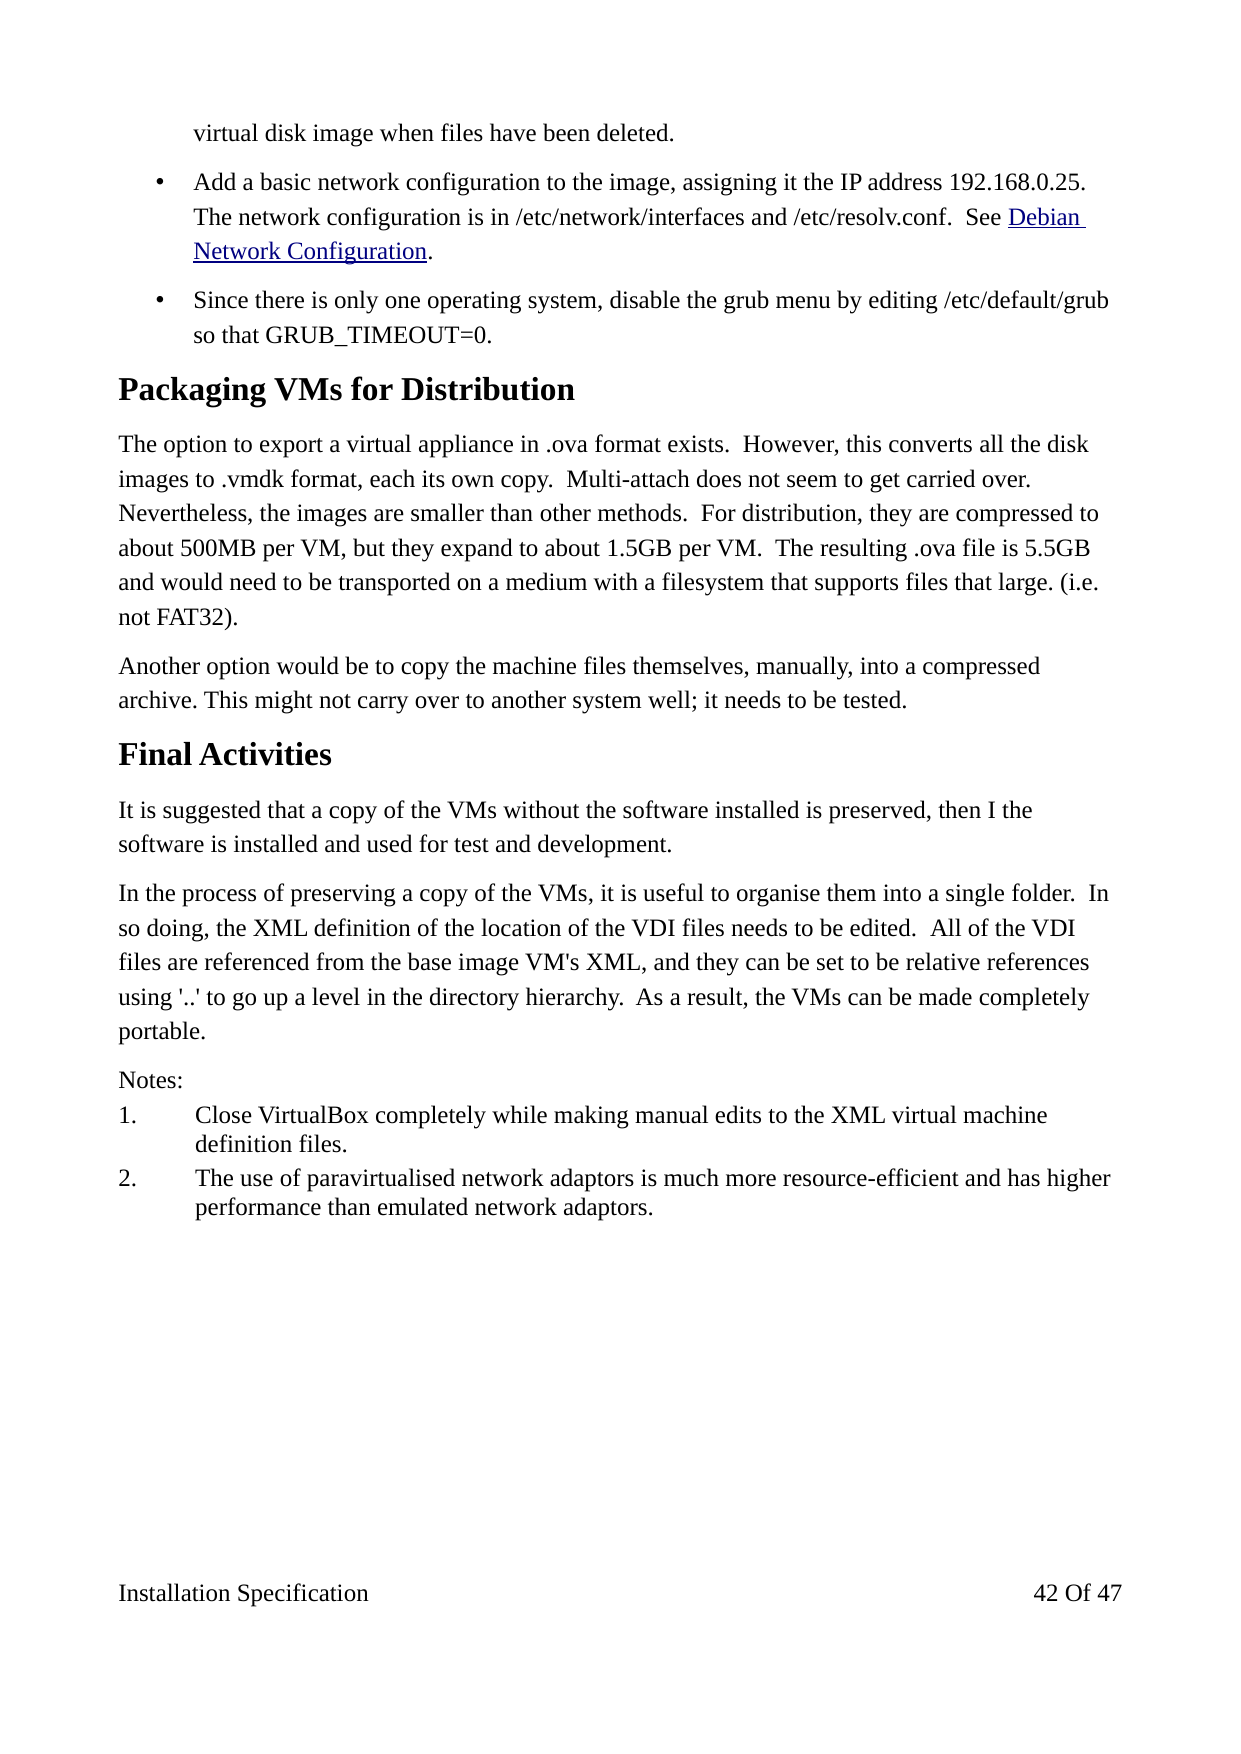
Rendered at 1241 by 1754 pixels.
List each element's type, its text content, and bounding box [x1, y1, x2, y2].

text It is suggested that a copy of the VMs without the software installed is preserved, then I the software is installed and used for test and development. [118, 795, 1122, 858]
list Since there is only one operating system, disable the grub menu by editing /etc/default/grub so that GRUB_TIMEOUT=0. [156, 285, 1122, 348]
text In the process of preserving a copy of the VMs, it is useful to organise them into a single folder. In so doing, the XML definition of the location of the VDI files needs to be edited. All of the VDI files are referenced from the base image VM's XML, and they can be set to be relative references using '..' to go up a level in the directory hierarchy. As a result, the VMs can be made completely portable. [118, 878, 1122, 1045]
text Notes: [118, 1065, 1122, 1094]
text 2. The use of paravirtualised network adaptors is much more resource-efficient and has higher performance than emulated network adaptors. [118, 1163, 1122, 1221]
list Add a basic network configuration to the image, assigning it the IP address 192.168.0.25. The network configuration is in /etc/network/interfaces and /etc/resolv.conf. See Debian Network Configuration. [156, 167, 1122, 265]
text 1. Close VirtualBox completely while making manual edits to the XML virtual machine definition files. [118, 1100, 1122, 1157]
list virtual disk image when files have been deleted. [156, 118, 1122, 147]
text The option to export a virtual appliance in .ova format exists. However, this converts all the disk images to .vmdk format, each its own copy. Multi-attach does not seem to get carried over. Nevertheless, the images are smaller than other methods. For distribution, they are compressed to about 500MB per VM, but they expand to about 1.5GB per VM. The resulting .ova file is 5.5GB and would need to be transported on a medium with a filesystem that supports files that large. (i.e. not FAT32). [118, 429, 1122, 630]
text Another option would be to copy the machine files themselves, manually, into a compressed archive. This might not carry over to another system well; it needs to be tested. [118, 651, 1122, 714]
text Final Activities [118, 734, 1122, 773]
text Packaging VMs for Distribution [118, 369, 1122, 407]
